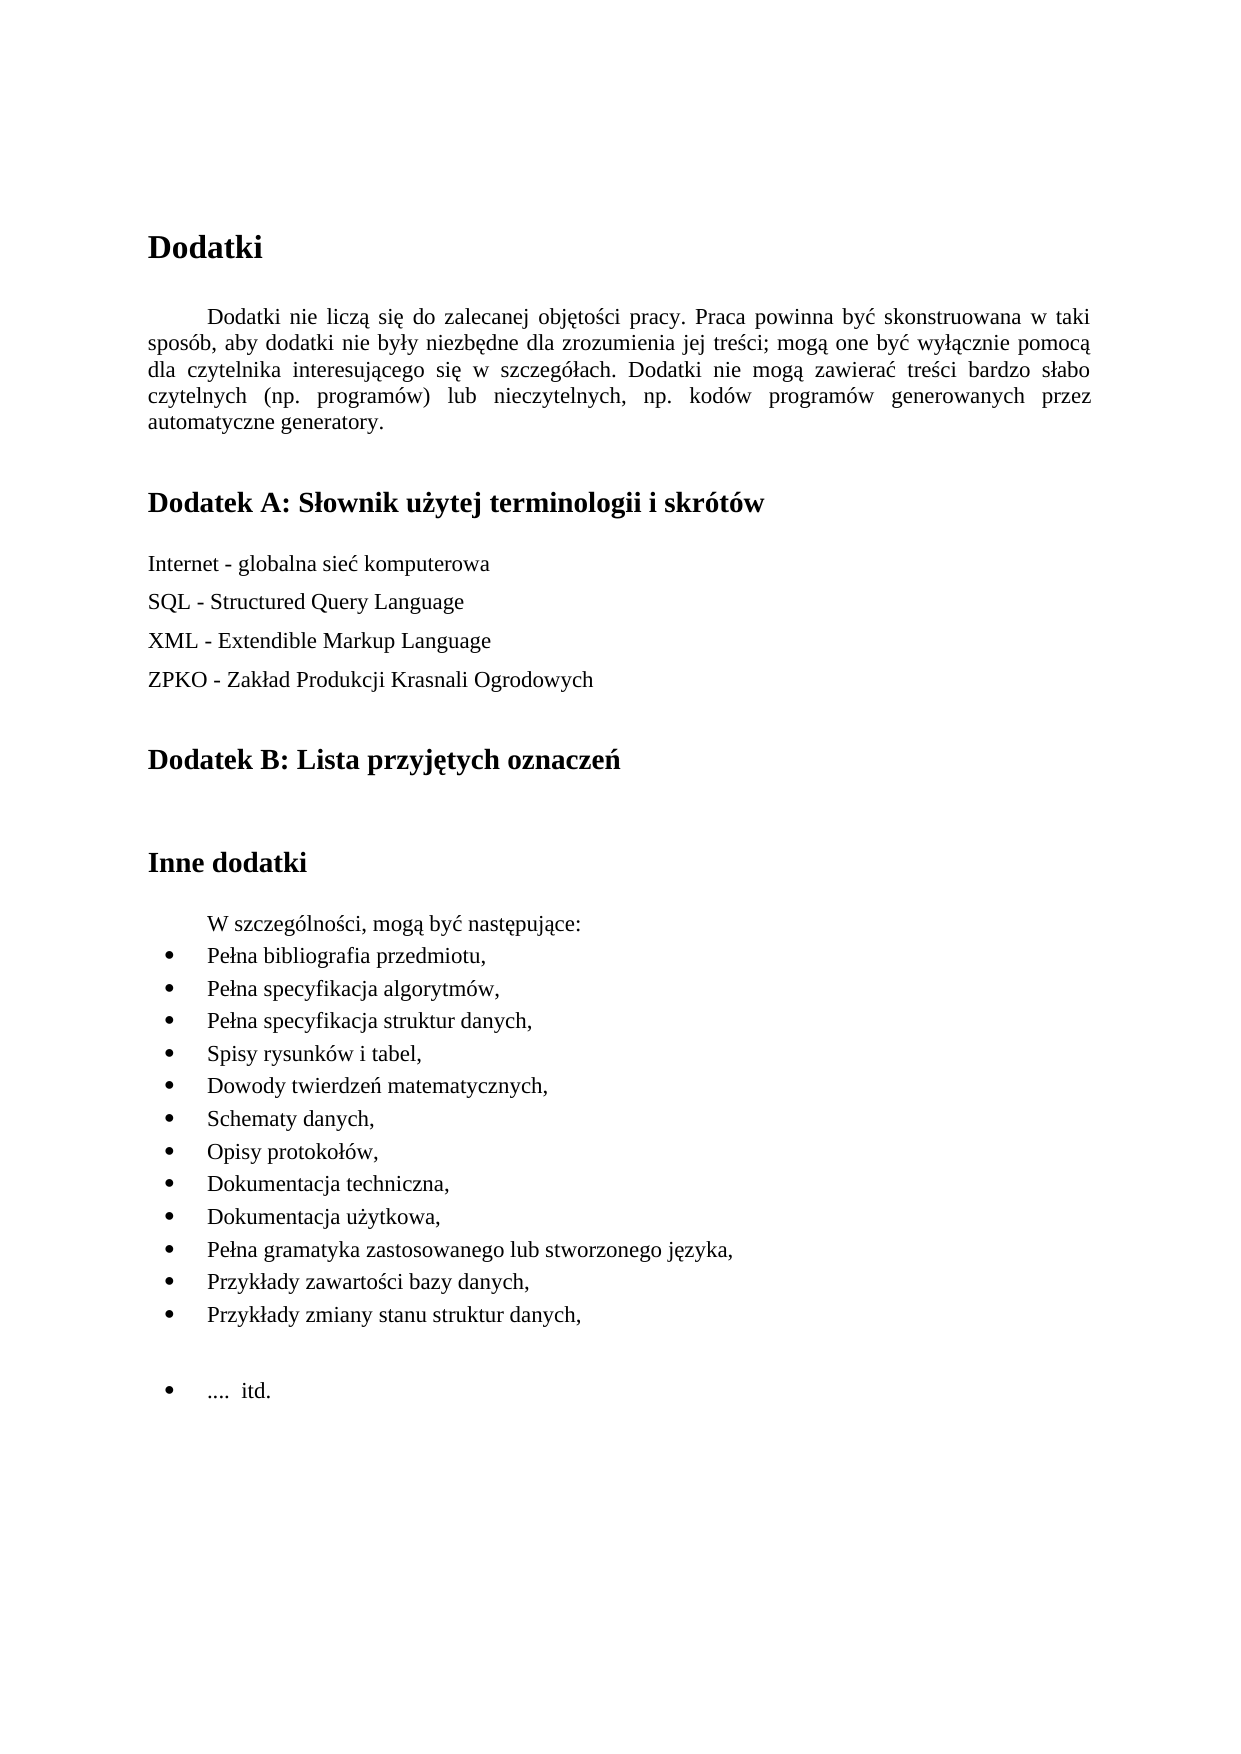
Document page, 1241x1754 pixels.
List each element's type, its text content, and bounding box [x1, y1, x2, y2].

text W szczególności, mogą być następujące: [148, 909, 1092, 936]
list .... itd. [165, 1377, 1092, 1403]
text SQL - Structured Query Language [148, 588, 1092, 615]
list Pełna specyfikacja algorytmów, [165, 975, 1092, 1001]
list Przykłady zmiany stanu struktur danych, [165, 1301, 1092, 1327]
list Dowody twierdzeń matematycznych, [165, 1073, 1092, 1099]
text ZPKO - Zakład Produkcji Krasnali Ogrodowych [148, 666, 1092, 692]
text Dodatki [148, 227, 1092, 266]
text Dodatki nie liczą się do zalecanej objętości pracy. Praca powinna być skonstruowana w taki sposób, aby dodatki nie były niezbędne dla zrozumienia jej treści; mogą one być wyłącznie pomocą dla czytelnika interesującego się w szczegółach. Dodatki nie mogą zawierać treści bardzo słabo czytelnych (np. programów) lub nieczytelnych, np. kodów programów generowanych przez automatyczne generatory. [148, 303, 1092, 435]
list Opisy protokołów, [165, 1138, 1092, 1164]
text Dodatek A: Słownik użytej terminologii i skrótów [148, 485, 1092, 518]
text Internet - globalna sieć komputerowa [148, 549, 1092, 576]
list Spisy rysunków i tabel, [165, 1040, 1092, 1066]
text Inne dodatki [148, 845, 1092, 878]
text XML - Extendible Markup Language [148, 627, 1092, 654]
list Pełna specyfikacja struktur danych, [165, 1007, 1092, 1034]
list Przykłady zawartości bazy danych, [165, 1268, 1092, 1294]
list Dokumentacja użytkowa, [165, 1203, 1092, 1229]
list Dokumentacja techniczna, [165, 1170, 1092, 1197]
list Pełna gramatyka zastosowanego lub stworzonego języka, [165, 1236, 1092, 1262]
list Pełna bibliografia przedmiotu, [165, 942, 1092, 968]
list Schematy danych, [165, 1105, 1092, 1132]
text Dodatek B: Lista przyjętych oznaczeń [148, 742, 1092, 776]
